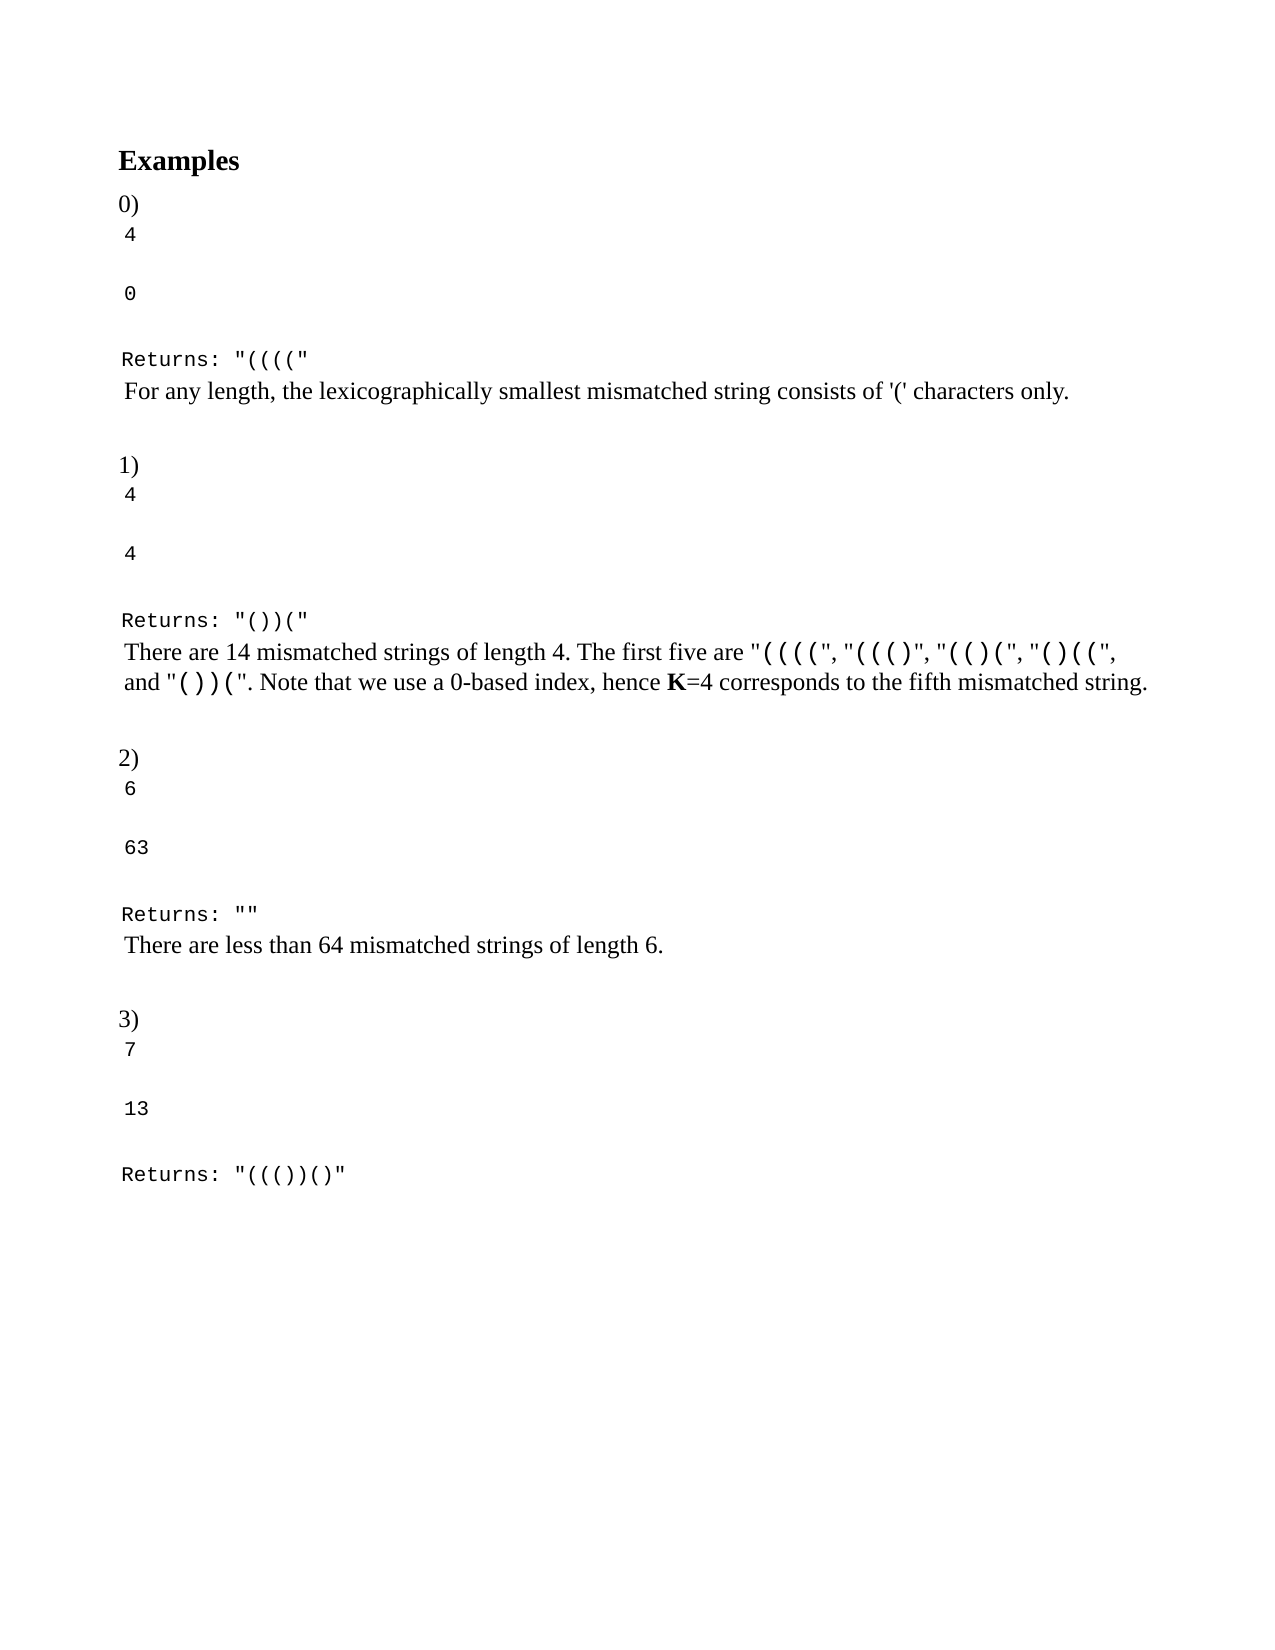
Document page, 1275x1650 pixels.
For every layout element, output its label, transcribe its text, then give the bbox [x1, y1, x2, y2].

table_header [118, 1033, 360, 1162]
table_cell Returns: "((())()" [118, 1162, 360, 1221]
subtitle Examples [118, 143, 1157, 177]
text 0) [118, 189, 1157, 218]
table_cell 4 [121, 541, 151, 599]
table_header 4 [121, 221, 151, 280]
table_cell 0 [121, 280, 151, 339]
table_header 4 [121, 482, 151, 541]
text 2) [118, 743, 1157, 772]
table_header [118, 218, 1086, 346]
text 1) [118, 450, 1157, 479]
table_header 7 [121, 1036, 163, 1095]
table_cell Returns: "((((" [118, 346, 1086, 439]
table_cell 13 [121, 1095, 163, 1154]
table_header There are less than 64 mismatched strings of length 6. [121, 928, 672, 962]
table_header There are 14 mismatched strings of length 4. The first five are "((((", "((()", "(()(", "()((", and "())(". Note that we use a 0-based index, hence K=4 corresponds to the fifth mismatched string. [121, 634, 1154, 701]
table_cell [118, 439, 1086, 450]
table_cell Returns: "" [118, 901, 684, 994]
text 3) [118, 1004, 1157, 1033]
table_cell 63 [121, 834, 163, 893]
table_cell Returns: "())(" [118, 607, 1157, 733]
table_header [118, 479, 1157, 607]
table_cell [118, 994, 684, 1004]
table_header [118, 772, 684, 901]
table_header 6 [121, 775, 163, 834]
table_cell [118, 733, 1157, 743]
table_header For any length, the lexicographically smallest mismatched string consists of '(' characters only. [121, 373, 1074, 408]
